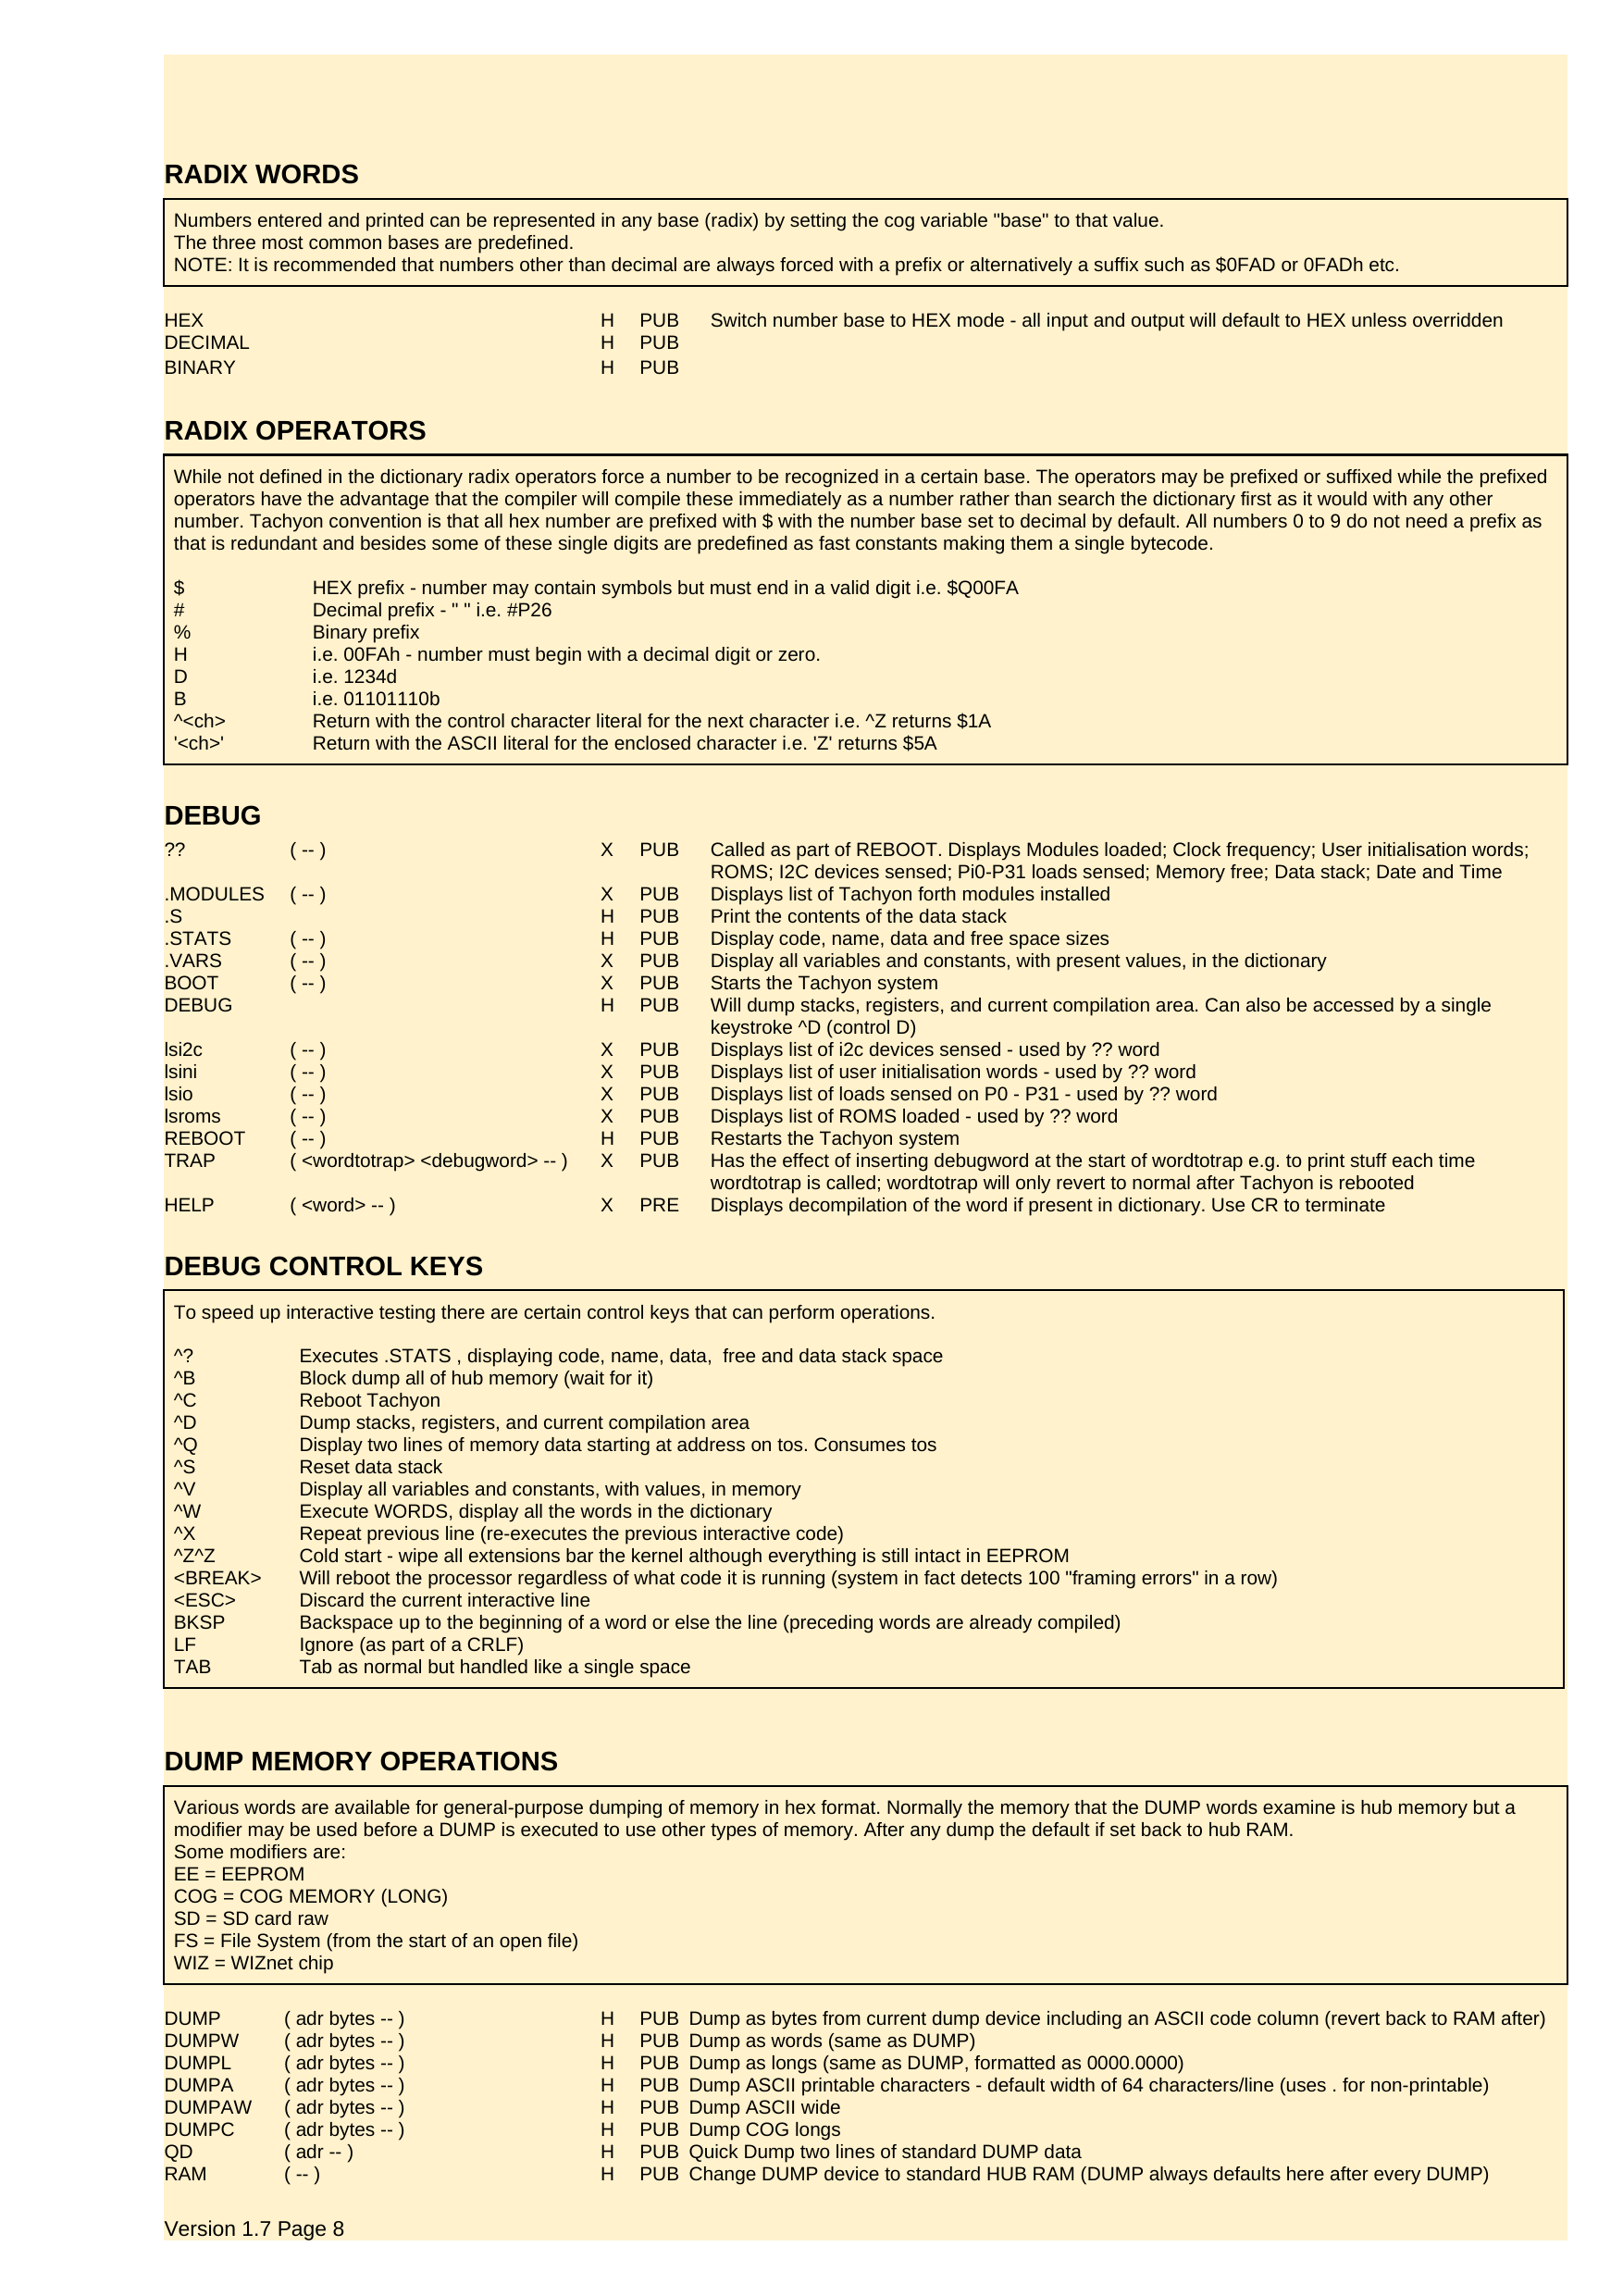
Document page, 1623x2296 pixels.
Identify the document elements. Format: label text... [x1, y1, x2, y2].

table_cell .STATS [164, 927, 290, 949]
table_header Switch number base to HEX mode - all input and output will default to HEX unless overridden [711, 309, 1567, 331]
table_cell ( -- ) [290, 927, 601, 949]
table_cell ( adr bytes -- ) [284, 2052, 601, 2074]
table_cell Displays decompilation of the word if present in dictionary. Use CR to terminate [711, 1194, 1567, 1215]
table_cell TRAP [164, 1149, 290, 1193]
table_cell .VARS [164, 949, 290, 972]
table_cell X [601, 1194, 639, 1215]
table_cell ( adr bytes -- ) [284, 2074, 601, 2096]
table_cell ( adr bytes -- ) [284, 2118, 601, 2141]
table_cell Display two lines of memory data starting at address on tos. Consumes tos [299, 1433, 1554, 1456]
table_cell ( -- ) [290, 972, 601, 994]
table_cell ( -- ) [290, 1083, 601, 1105]
table_header Called as part of REBOOT. Displays Modules loaded; Clock frequency; User initialisation words; ROMS; I2C devices sensed; Pi0-P31 loads sensed; Memory free; Data stack; Date and Time [711, 838, 1567, 883]
table_cell .MODULES [164, 883, 290, 905]
table_cell Block dump all of hub memory (wait for it) [299, 1367, 1554, 1389]
table_cell PUB [639, 2096, 688, 2118]
table_cell H [601, 2118, 639, 2141]
subtitle DEBUG [164, 800, 1567, 831]
table_cell lsi2c [164, 1038, 290, 1061]
table_cell Ignore (as part of a CRLF) [299, 1633, 1554, 1656]
table_cell PUB [639, 972, 711, 994]
table_cell QD [164, 2141, 284, 2163]
table_cell X [601, 883, 639, 905]
table_cell ^C [174, 1389, 299, 1411]
table_header HEX [164, 309, 290, 331]
table_header PUB [639, 838, 711, 883]
table_cell <ESC> [174, 1589, 299, 1611]
table_cell Repeat previous line (re-executes the previous interactive code) [299, 1522, 1554, 1545]
table_cell DEBUG [164, 994, 290, 1038]
table_cell H [601, 2074, 639, 2096]
table_cell Display all variables and constants, with values, in memory [299, 1478, 1554, 1500]
table_cell H [601, 905, 639, 927]
table_cell H [601, 2163, 639, 2188]
table_cell Will reboot the processor regardless of what code it is running (system in fact detects 100 "framing errors" in a row) [299, 1567, 1554, 1589]
table_cell Restarts the Tachyon system [711, 1127, 1567, 1149]
table_cell H [601, 331, 639, 355]
table_cell .S [164, 905, 290, 927]
table_cell [290, 905, 601, 927]
table_header To speed up interactive testing there are certain control keys that can perform operations. [165, 1291, 1563, 1687]
table_cell Displays list of Tachyon forth modules installed [711, 883, 1567, 905]
table_cell [290, 331, 601, 355]
table_cell Reset data stack [299, 1456, 1554, 1478]
table_cell DUMPL [164, 2052, 284, 2074]
table_header Dump as bytes from current dump device including an ASCII code column (revert back to RAM after) [688, 2007, 1567, 2029]
table_cell PUB [639, 2141, 688, 2163]
table_cell Display code, name, data and free space sizes [711, 927, 1567, 949]
table_cell Has the effect of inserting debugword at the start of wordtotrap e.g. to print stuff each time wordtotrap is called; wordtotrap will only revert to normal after Tachyon is rebooted [711, 1149, 1567, 1193]
table_cell DECIMAL [164, 331, 290, 355]
table_header X [601, 838, 639, 883]
table_cell ^B [174, 1367, 299, 1389]
table_cell BINARY [164, 356, 290, 380]
table_cell H [601, 2029, 639, 2052]
table_cell PUB [639, 1038, 711, 1061]
table_header ( -- ) [290, 838, 601, 883]
table_cell H [601, 2141, 639, 2163]
table_cell Will dump stacks, registers, and current compilation area. Can also be accessed by a single keystroke ^D (control D) [711, 994, 1567, 1038]
table_cell Displays list of user initialisation words - used by ?? word [711, 1061, 1567, 1083]
table_cell Backspace up to the beginning of a word or else the line (preceding words are already compiled) [299, 1611, 1554, 1633]
table_cell Display all variables and constants, with present values, in the dictionary [711, 949, 1567, 972]
table_cell DUMPW [164, 2029, 284, 2052]
table_cell Change DUMP device to standard HUB RAM (DUMP always defaults here after every DUMP) [688, 2163, 1567, 2188]
table_cell PUB [639, 2074, 688, 2096]
table_cell Print the contents of the data stack [711, 905, 1567, 927]
table_cell Tab as normal but handled like a single space [299, 1656, 1554, 1678]
table_cell REBOOT [164, 1127, 290, 1149]
table_cell X [601, 1083, 639, 1105]
table_cell ( -- ) [290, 1061, 601, 1083]
table_cell H [601, 2052, 639, 2074]
table_cell PUB [639, 1127, 711, 1149]
table_cell Displays list of loads sensed on P0 - P31 - used by ?? word [711, 1083, 1567, 1105]
table_cell Dump as words (same as DUMP) [688, 2029, 1567, 2052]
table_cell ( -- ) [290, 1038, 601, 1061]
table_header PUB [639, 2007, 688, 2029]
table_cell [290, 994, 601, 1038]
table_cell lsini [164, 1061, 290, 1083]
table_cell [290, 356, 601, 380]
table_cell PUB [639, 1061, 711, 1083]
table_cell Dump ASCII printable characters - default width of 64 characters/line (uses . for non-printable) [688, 2074, 1567, 2096]
table_cell DUMPAW [164, 2096, 284, 2118]
table_cell Displays list of i2c devices sensed - used by ?? word [711, 1038, 1567, 1061]
table_cell ( -- ) [290, 1105, 601, 1127]
table_header ^? [174, 1345, 299, 1367]
table_cell ( -- ) [284, 2163, 601, 2188]
table_header DUMP [164, 2007, 284, 2029]
subtitle RADIX OPERATORS [164, 415, 1567, 446]
table_cell PUB [639, 1105, 711, 1127]
table_cell Discard the current interactive line [299, 1589, 1554, 1611]
table_cell PUB [639, 2118, 688, 2141]
table_cell Reboot Tachyon [299, 1389, 1554, 1411]
table_header PUB [639, 309, 711, 331]
table_header H [601, 309, 639, 331]
table_cell X [601, 1061, 639, 1083]
subtitle DUMP MEMORY OPERATIONS [164, 1746, 1567, 1777]
table_cell X [601, 1149, 639, 1193]
table_header ( adr bytes -- ) [284, 2007, 601, 2029]
table_cell DUMPC [164, 2118, 284, 2141]
table_cell ( adr bytes -- ) [284, 2096, 601, 2118]
table_cell <BREAK> [174, 1567, 299, 1589]
table_cell ^S [174, 1456, 299, 1478]
subtitle DEBUG CONTROL KEYS [164, 1250, 1567, 1281]
table_cell ^X [174, 1522, 299, 1545]
table_cell Dump COG longs [688, 2118, 1567, 2141]
table_cell PUB [639, 883, 711, 905]
table_cell HELP [164, 1194, 290, 1215]
table_header [290, 309, 601, 331]
table_cell BKSP [174, 1611, 299, 1633]
table_cell RAM [164, 2163, 284, 2188]
table_header ?? [164, 838, 290, 883]
table_cell PRE [639, 1194, 711, 1215]
table_header H [601, 2007, 639, 2029]
table_cell H [601, 356, 639, 380]
table_cell ( -- ) [290, 949, 601, 972]
table_cell ^V [174, 1478, 299, 1500]
table_header Numbers entered and printed can be represented in any base (radix) by setting the cog variable "base" to that value. The three most common bases are predefined. NOTE: It is recommended that numbers other than decimal are always forced with a prefix or alternatively a suffix such as $0FAD or 0FADh etc. [165, 200, 1567, 285]
table_cell ( -- ) [290, 883, 601, 905]
table_cell ( adr -- ) [284, 2141, 601, 2163]
table_cell BOOT [164, 972, 290, 994]
table_cell Dump ASCII wide [688, 2096, 1567, 2118]
table_header While not defined in the dictionary radix operators force a number to be recognized in a certain base. The operators may be prefixed or suffixed while the prefixed operators have the advantage that the compiler will compile these immediately as a number rather than search the dictionary first as it would with any other number. Tachyon convention is that all hex number are prefixed with $ with the number base set to decimal by default. All numbers 0 to 9 do not need a prefix as that is redundant and besides some of these single digits are predefined as fast constants making them a single bytecode. $ HEX prefix - number may contain symbols but must end in a valid digit i.e. $Q00FA # Decimal prefix - " " i.e. #P26 % Binary prefix H i.e. 00FAh - number must begin with a decimal digit or zero. D i.e. 1234d B i.e. 01101110b ^<ch> Return with the control character literal for the next character i.e. ^Z returns $1A '<ch>' Return with the ASCII literal for the enclosed character i.e. 'Z' returns $5A [165, 456, 1567, 763]
table_cell [711, 331, 1567, 355]
table_cell PUB [639, 2163, 688, 2188]
table_cell Dump stacks, registers, and current compilation area [299, 1411, 1554, 1433]
table_cell PUB [639, 949, 711, 972]
table_cell Cold start - wipe all extensions bar the kernel although everything is still intact in EEPROM [299, 1545, 1554, 1567]
table_cell ( <word> -- ) [290, 1194, 601, 1215]
table_header Executes .STATS , displaying code, name, data, free and data stack space [299, 1345, 1554, 1367]
table_cell ( -- ) [290, 1127, 601, 1149]
table_cell [711, 356, 1567, 380]
subtitle RADIX WORDS [164, 159, 1567, 190]
table_cell PUB [639, 1083, 711, 1105]
table_cell Dump as longs (same as DUMP, formatted as 0000.0000) [688, 2052, 1567, 2074]
table_header Various words are available for general-purpose dumping of memory in hex format. Normally the memory that the DUMP words examine is hub memory but a modifier may be used before a DUMP is executed to use other types of memory. After any dump the default if set back to hub RAM. Some modifiers are: EE = EEPROM COG = COG MEMORY (LONG) SD = SD card raw FS = File System (from the start of an open file) WIZ = WIZnet chip [165, 1787, 1567, 1983]
table_cell X [601, 1105, 639, 1127]
table_cell DUMPA [164, 2074, 284, 2096]
table_cell PUB [639, 905, 711, 927]
table_cell Quick Dump two lines of standard DUMP data [688, 2141, 1567, 2163]
table_cell X [601, 972, 639, 994]
table_cell Execute WORDS, display all the words in the dictionary [299, 1500, 1554, 1522]
table_cell H [601, 1127, 639, 1149]
table_cell PUB [639, 2052, 688, 2074]
table_cell Displays list of ROMS loaded - used by ?? word [711, 1105, 1567, 1127]
table_cell PUB [639, 1149, 711, 1193]
table_cell ( adr bytes -- ) [284, 2029, 601, 2052]
table_cell H [601, 927, 639, 949]
table_cell X [601, 949, 639, 972]
table_cell PUB [639, 2029, 688, 2052]
table_cell ^W [174, 1500, 299, 1522]
table_cell X [601, 1038, 639, 1061]
table_cell lsroms [164, 1105, 290, 1127]
table_cell lsio [164, 1083, 290, 1105]
table_cell ( <wordtotrap> <debugword> -- ) [290, 1149, 601, 1193]
table_cell TAB [174, 1656, 299, 1678]
table_cell Starts the Tachyon system [711, 972, 1567, 994]
table_cell ^Z^Z [174, 1545, 299, 1567]
table_cell ^D [174, 1411, 299, 1433]
table_cell H [601, 2096, 639, 2118]
table_cell PUB [639, 994, 711, 1038]
table_cell PUB [639, 927, 711, 949]
table_cell LF [174, 1633, 299, 1656]
table_cell H [601, 994, 639, 1038]
table_cell PUB [639, 356, 711, 380]
table_cell ^Q [174, 1433, 299, 1456]
table_cell PUB [639, 331, 711, 355]
